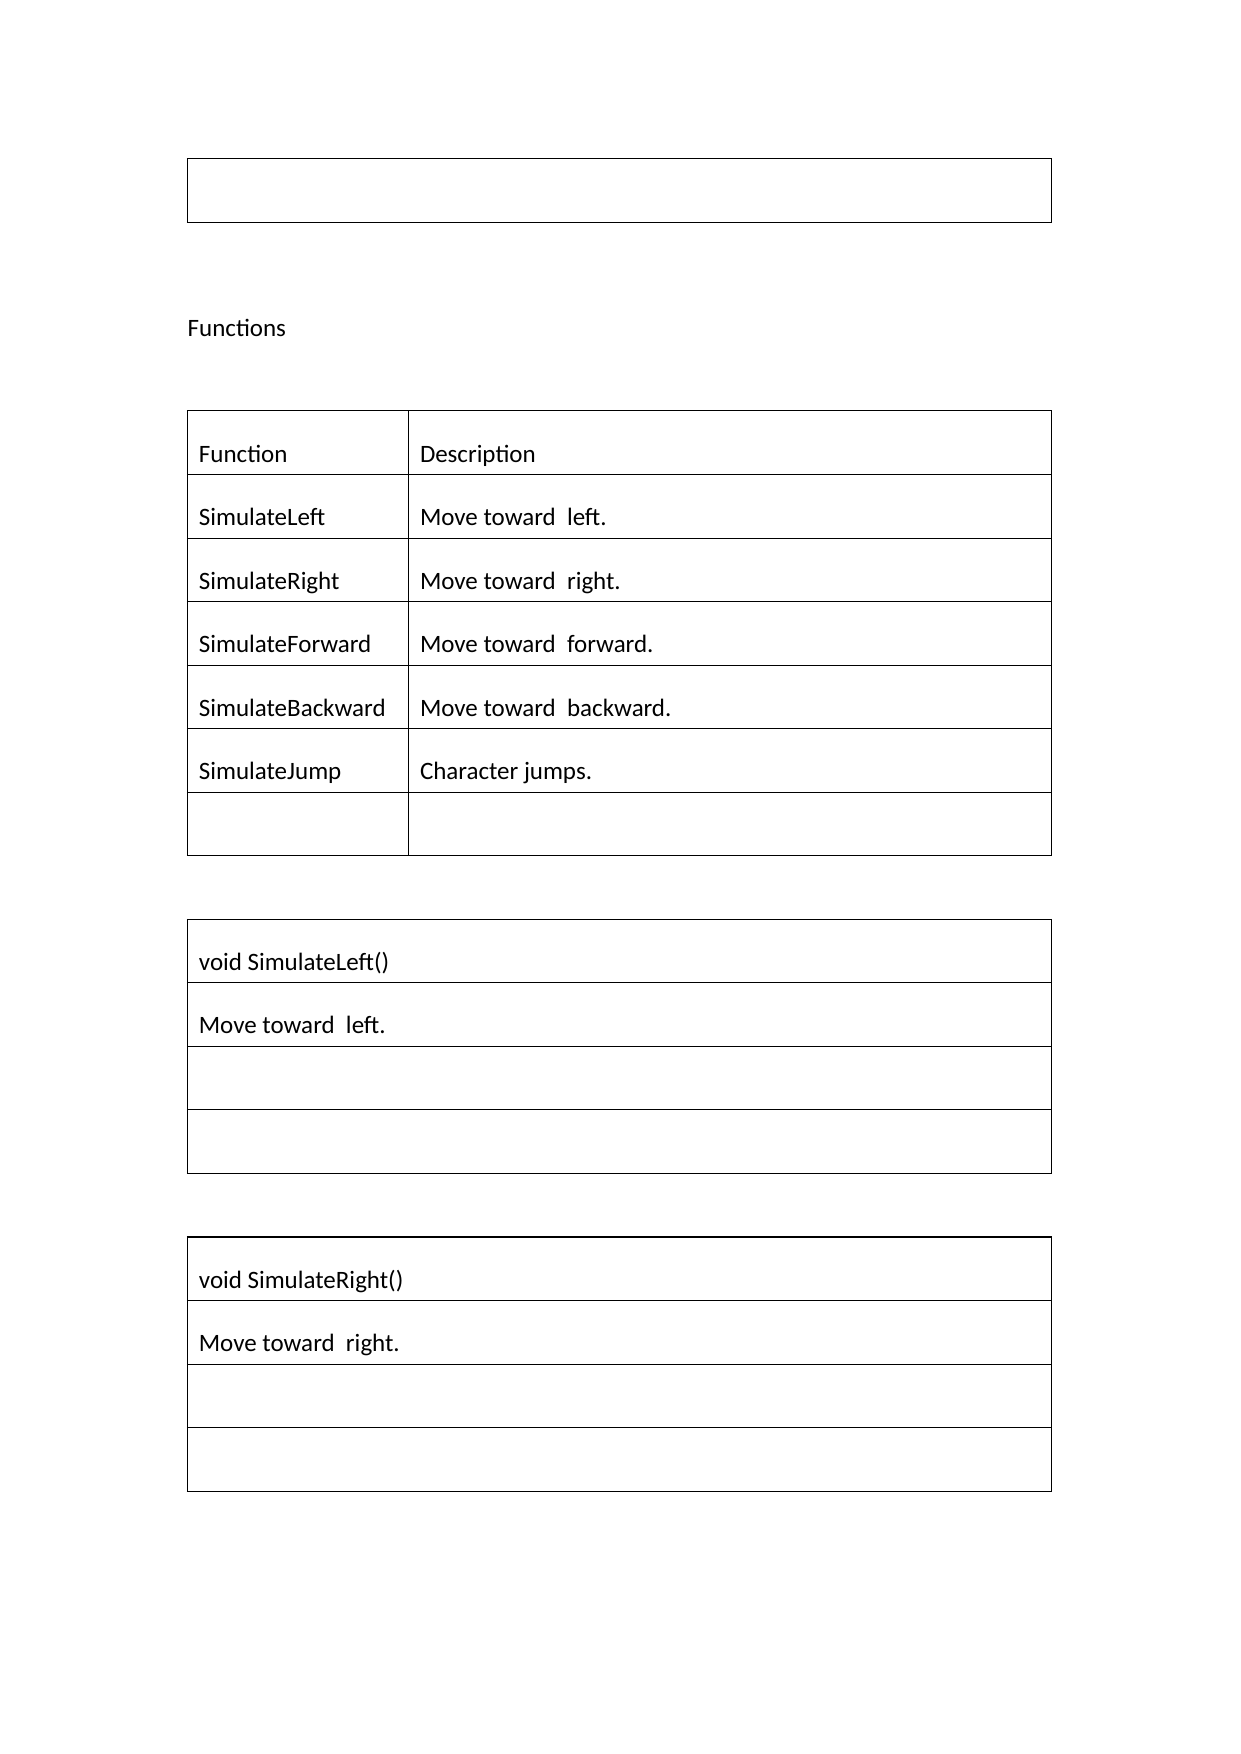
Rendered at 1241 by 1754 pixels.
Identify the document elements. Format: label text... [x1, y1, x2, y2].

table_cell Move toward backward. [409, 666, 1051, 728]
table_cell Move toward forward. [409, 602, 1051, 664]
table_cell SimulateJump [188, 729, 408, 792]
table_cell [188, 1110, 1051, 1173]
table_header void SimulateRight() [188, 1238, 1051, 1300]
table_cell [188, 1047, 1051, 1109]
table_cell SimulateRight [188, 539, 408, 601]
table_cell [188, 1365, 1051, 1427]
table_cell [188, 793, 408, 855]
table_cell [188, 1428, 1051, 1491]
table_header Function [188, 411, 408, 474]
table_cell SimulateForward [188, 602, 408, 664]
table_header void SimulateLeft() [188, 920, 1051, 982]
table_cell Character jumps. [409, 729, 1051, 792]
table_cell Move toward left. [188, 983, 1051, 1046]
table_cell [188, 159, 1051, 222]
table_cell SimulateLeft [188, 475, 408, 537]
text Functions [187, 285, 1053, 348]
table_header Description [409, 411, 1051, 474]
table_cell Move toward right. [409, 539, 1051, 601]
table_cell SimulateBackward [188, 666, 408, 728]
table_cell [409, 793, 1051, 855]
table_cell Move toward right. [188, 1301, 1051, 1363]
table_cell Move toward left. [409, 475, 1051, 537]
